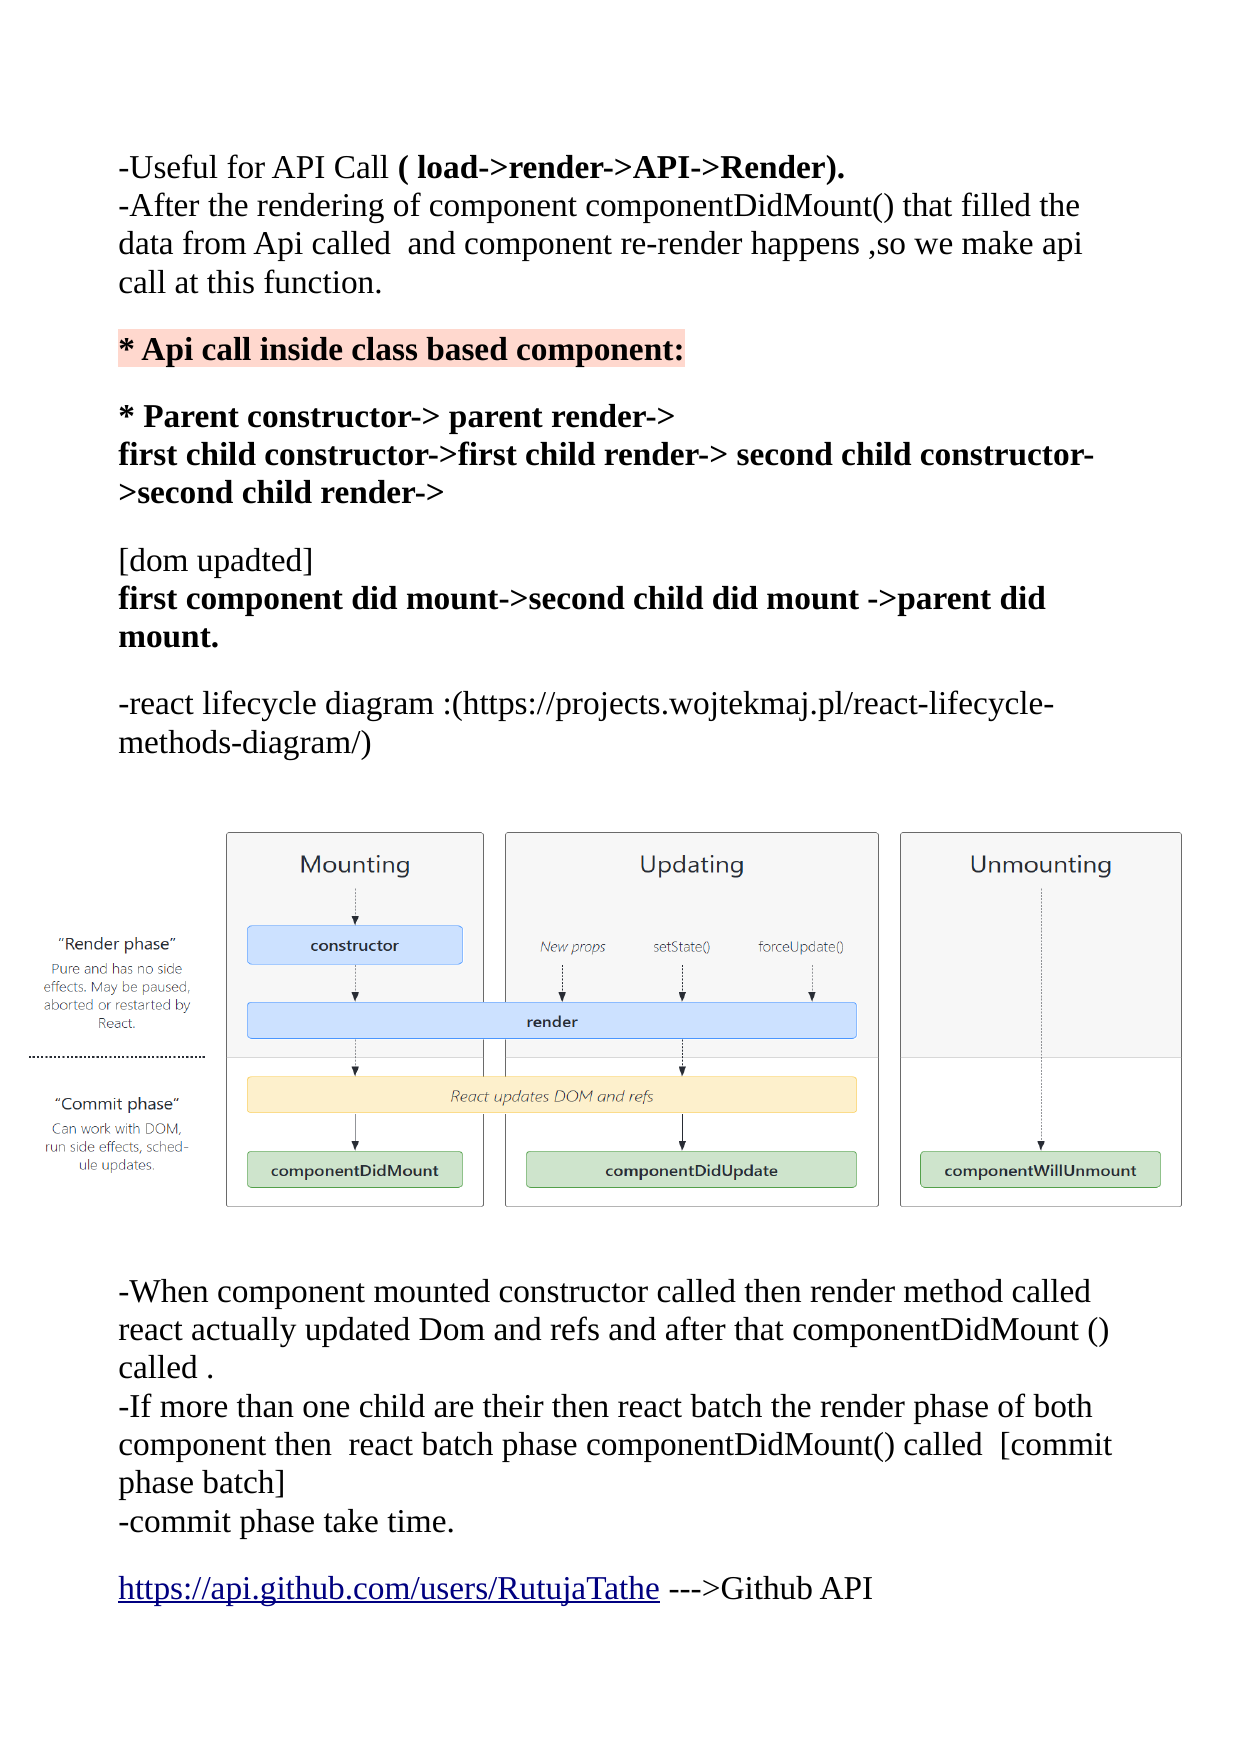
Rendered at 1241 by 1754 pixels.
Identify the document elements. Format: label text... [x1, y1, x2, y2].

text -react lifecycle diagram :(https://projects.wojtekmaj.pl/react-lifecycle-methods-diagram/) [118, 683, 1122, 760]
text [dom upadted] [118, 540, 1122, 578]
text * Api call inside class based component: [118, 329, 1122, 367]
text -Useful for API Call ( load->render->API->Render). [118, 147, 1122, 185]
text first child constructor->first child render-> second child constructor->second child render-> [118, 434, 1122, 511]
text -When component mounted constructor called then render method called react actually updated Dom and refs and after that componentDidMount () called . [118, 1271, 1122, 1386]
text -If more than one child are their then react batch the render phase of both component then react batch phase componentDidMount() called [commit phase batch] [118, 1386, 1122, 1501]
text first component did mount->second child did mount ->parent did mount. [118, 578, 1122, 655]
text -After the rendering of component componentDidMount() that filled the data from Api called and component re-render happens ,so we make api call at this function. [118, 185, 1122, 300]
text https://api.github.com/users/RutujaTathe --->Github API [118, 1568, 1122, 1607]
picture [8, 817, 1232, 1214]
text * Parent constructor-> parent render-> [118, 396, 1122, 434]
text -commit phase take time. [118, 1501, 1122, 1539]
